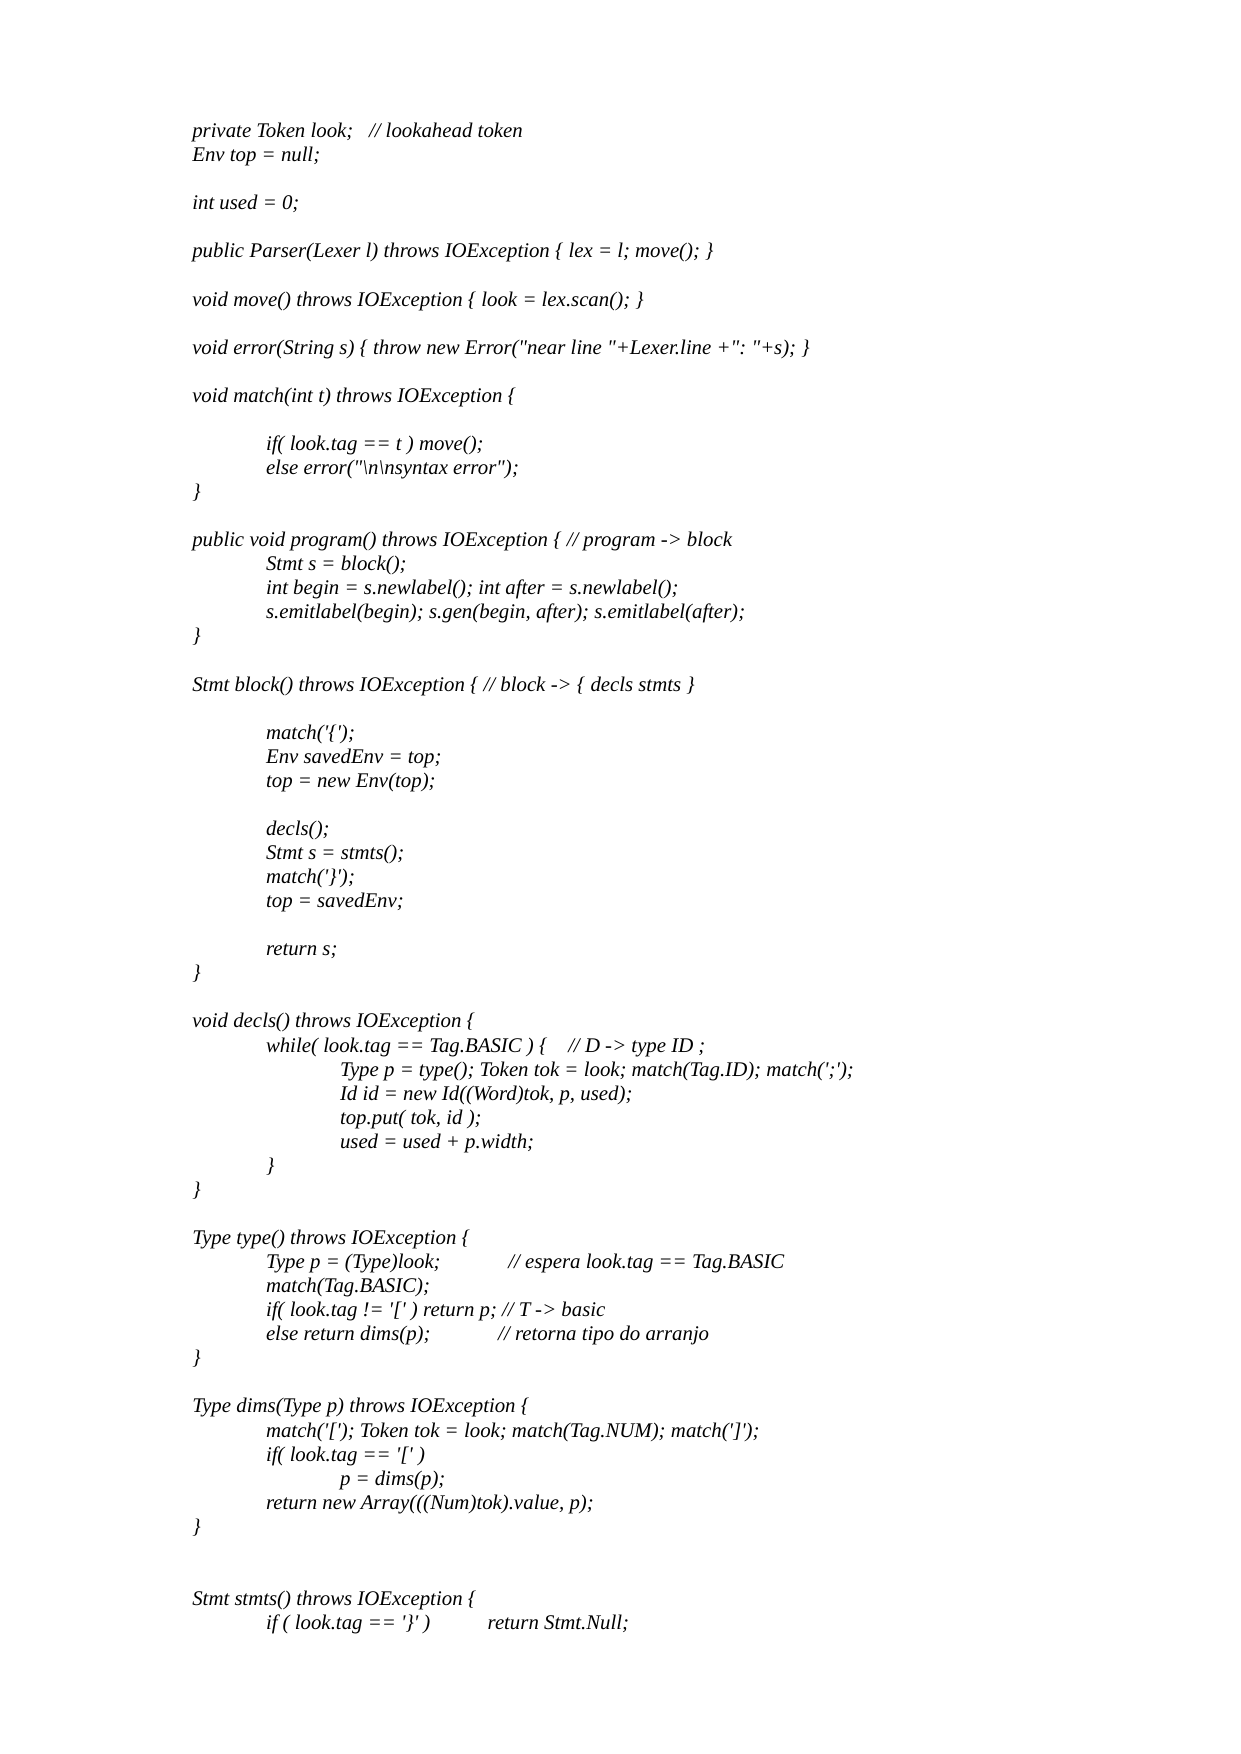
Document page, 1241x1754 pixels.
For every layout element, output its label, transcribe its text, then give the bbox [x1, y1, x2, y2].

text Env savedEnv = top; [118, 744, 1122, 768]
text else return dims(p); // retorna tipo do arranjo [118, 1321, 1122, 1345]
text private Token look; // lookahead token [118, 118, 1122, 142]
text decls(); [118, 816, 1122, 840]
text match('}'); [118, 864, 1122, 888]
text } [118, 623, 1122, 647]
text void error(String s) { throw new Error("near line "+Lexer.line +": "+s); } [118, 335, 1122, 359]
text Env top = null; [118, 142, 1122, 166]
text public void program() throws IOException { // program -> block [118, 527, 1122, 551]
text } [118, 1153, 1122, 1177]
text match('['); Token tok = look; match(Tag.NUM); match(']'); [118, 1417, 1122, 1442]
text if( look.tag == t ) move(); [118, 431, 1122, 455]
text p = dims(p); [118, 1466, 1122, 1490]
text } [118, 960, 1122, 984]
text } [118, 1345, 1122, 1369]
text void match(int t) throws IOException { [118, 383, 1122, 407]
text public Parser(Lexer l) throws IOException { lex = l; move(); } [118, 238, 1122, 262]
text } [118, 1514, 1122, 1538]
text Stmt stmts() throws IOException { [118, 1586, 1122, 1610]
text } [118, 1177, 1122, 1201]
text match(Tag.BASIC); [118, 1273, 1122, 1297]
text Type dims(Type p) throws IOException { [118, 1393, 1122, 1417]
text } [118, 479, 1122, 503]
text void move() throws IOException { look = lex.scan(); } [118, 287, 1122, 311]
text if ( look.tag == '}' ) return Stmt.Null; [118, 1610, 1122, 1634]
text void decls() throws IOException { [118, 1008, 1122, 1032]
text if( look.tag != '[' ) return p; // T -> basic [118, 1297, 1122, 1321]
text top = new Env(top); [118, 768, 1122, 792]
text else error("\n\nsyntax error"); [118, 455, 1122, 479]
text s.emitlabel(begin); s.gen(begin, after); s.emitlabel(after); [118, 599, 1122, 623]
text int begin = s.newlabel(); int after = s.newlabel(); [118, 575, 1122, 599]
text Stmt s = block(); [118, 551, 1122, 575]
text int used = 0; [118, 190, 1122, 214]
text while( look.tag == Tag.BASIC ) { // D -> type ID ; [118, 1032, 1122, 1057]
text if( look.tag == '[' ) [118, 1442, 1122, 1466]
text Id id = new Id((Word)tok, p, used); [118, 1081, 1122, 1105]
text Stmt s = stmts(); [118, 840, 1122, 864]
text top.put( tok, id ); [118, 1105, 1122, 1129]
text return new Array(((Num)tok).value, p); [118, 1490, 1122, 1514]
text Type p = (Type)look; // espera look.tag == Tag.BASIC [118, 1249, 1122, 1273]
text Type p = type(); Token tok = look; match(Tag.ID); match(';'); [118, 1057, 1122, 1081]
text Stmt block() throws IOException { // block -> { decls stmts } [118, 672, 1122, 696]
text match('{'); [118, 720, 1122, 744]
text top = savedEnv; [118, 888, 1122, 912]
text used = used + p.width; [118, 1129, 1122, 1153]
text return s; [118, 936, 1122, 960]
text Type type() throws IOException { [118, 1225, 1122, 1249]
